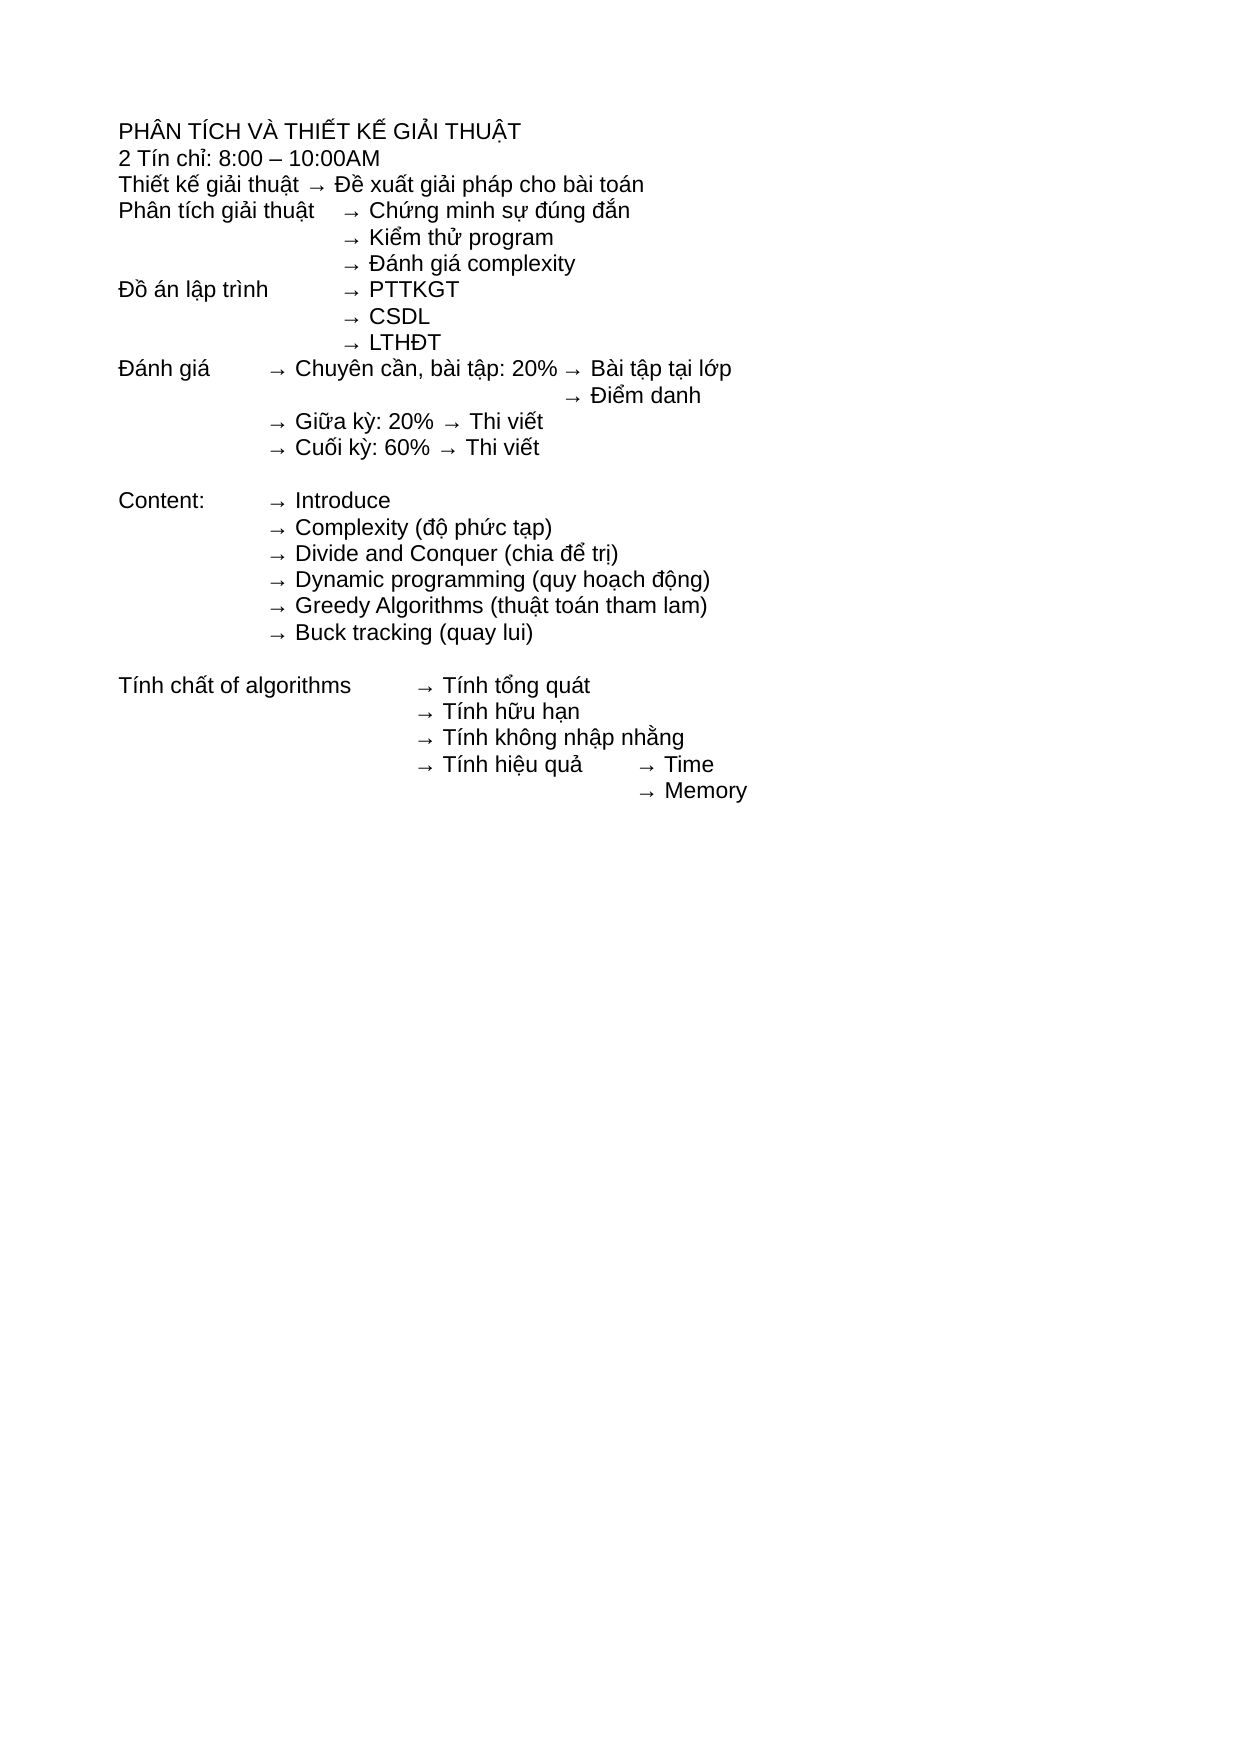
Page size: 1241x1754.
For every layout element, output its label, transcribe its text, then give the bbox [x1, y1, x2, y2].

text → Đánh giá complexity [118, 250, 1122, 276]
text → Divide and Conquer (chia để trị) [118, 540, 1122, 566]
text → CSDL [118, 303, 1122, 329]
text Đánh giá → Chuyên cần, bài tập: 20% → Bài tập tại lớp [118, 355, 1122, 382]
text → Cuối kỳ: 60% → Thi viết [118, 434, 1122, 461]
text → Tính hữu hạn [118, 698, 1122, 724]
text → LTHĐT [118, 329, 1122, 355]
text → Giữa kỳ: 20% → Thi viết [118, 408, 1122, 434]
text Thiết kế giải thuật → Đề xuất giải pháp cho bài toán [118, 171, 1122, 197]
text Tính chất of algorithms → Tính tổng quát [118, 672, 1122, 698]
text → Complexity (độ phức tạp) [118, 513, 1122, 540]
text 2 Tín chỉ: 8:00 – 10:00AM [118, 144, 1122, 171]
text Content: → Introduce [118, 487, 1122, 513]
text → Tính không nhập nhằng [118, 724, 1122, 751]
text → Tính hiệu quả → Time [118, 751, 1122, 777]
text → Buck tracking (quay lui) [118, 619, 1122, 645]
text PHÂN TÍCH VÀ THIẾT KẾ GIẢI THUẬT [118, 118, 1122, 144]
text → Dynamic programming (quy hoạch động) [118, 566, 1122, 592]
text → Memory [118, 777, 1122, 803]
text → Điểm danh [118, 382, 1122, 408]
text → Kiểm thử program [118, 223, 1122, 250]
text → Greedy Algorithms (thuật toán tham lam) [118, 592, 1122, 619]
text Đồ án lập trình → PTTKGT [118, 276, 1122, 303]
text Phân tích giải thuật → Chứng minh sự đúng đắn [118, 197, 1122, 223]
